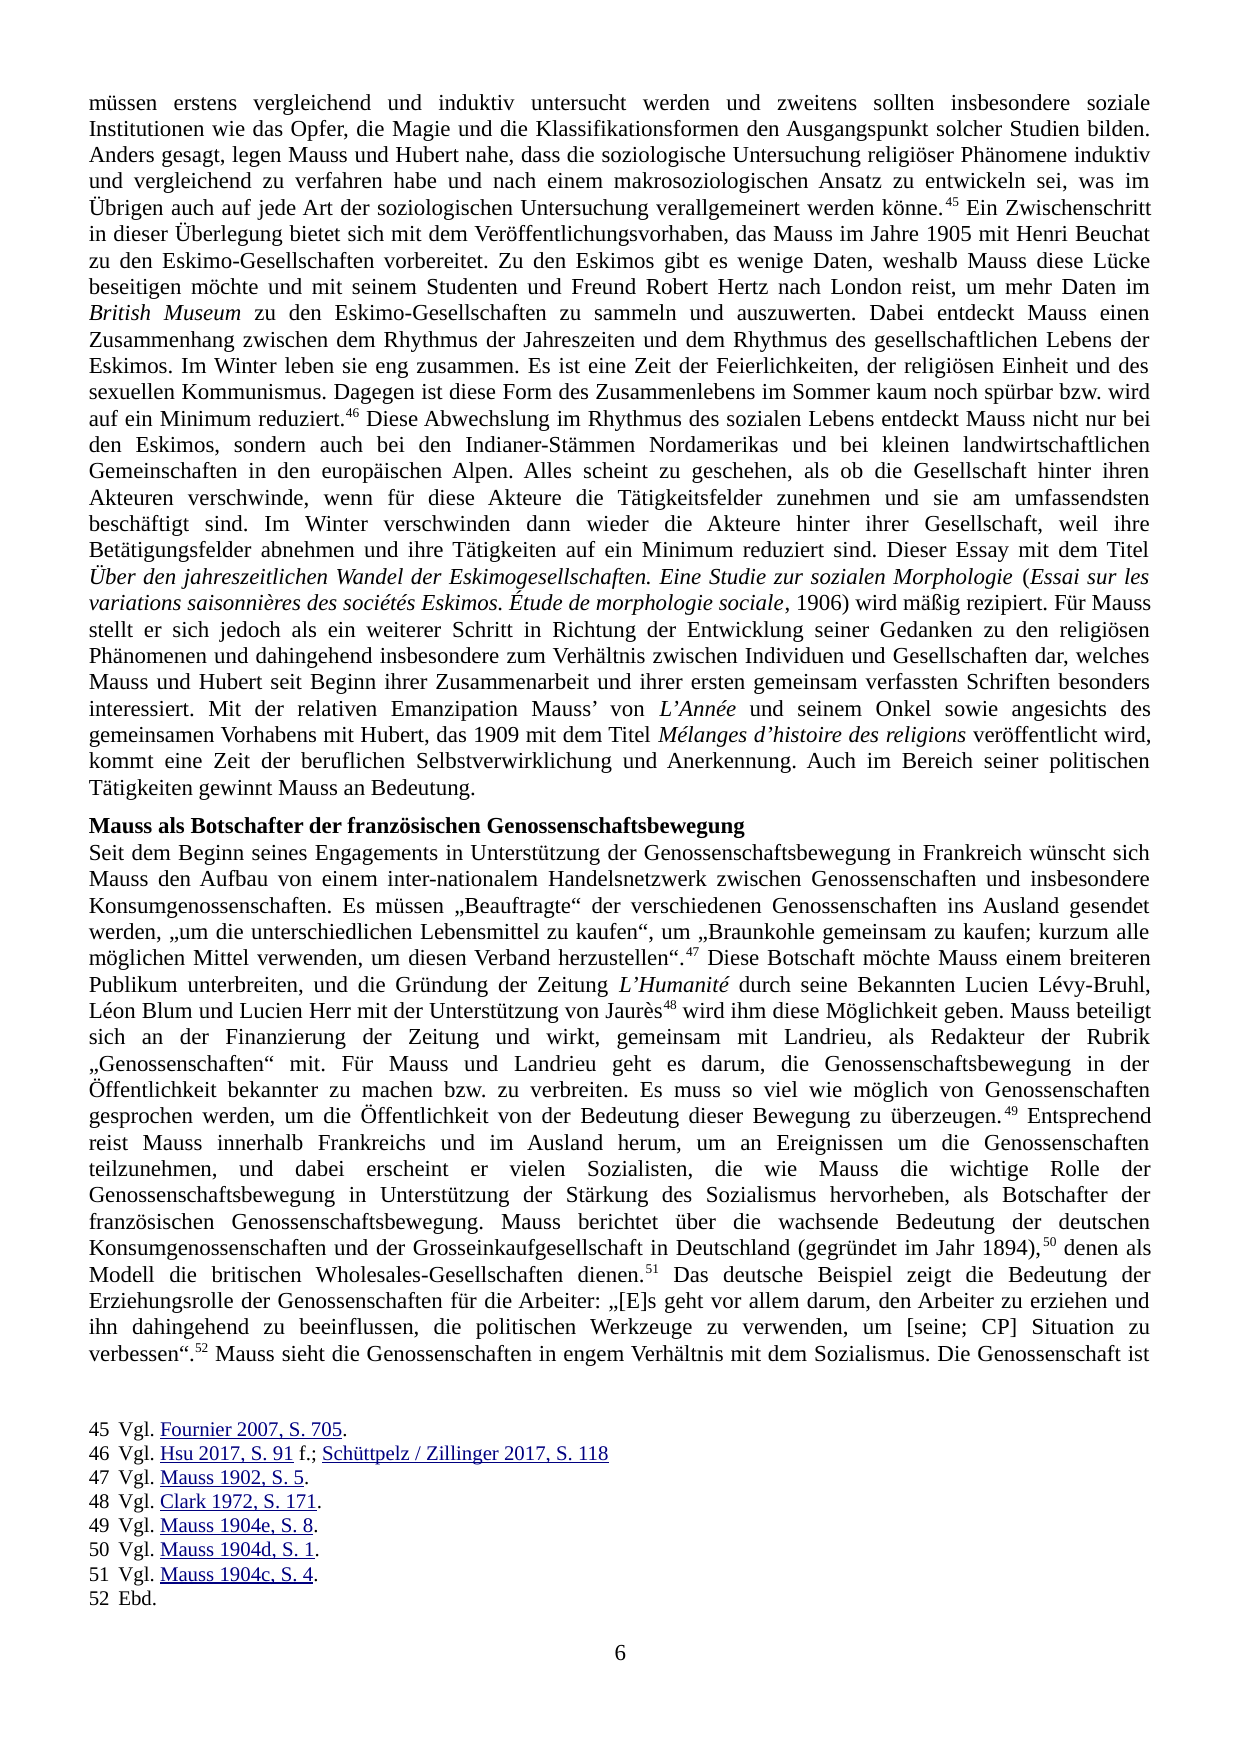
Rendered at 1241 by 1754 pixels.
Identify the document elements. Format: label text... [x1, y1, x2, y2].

text Vgl. Mauss 1902, S. 5. [88, 1465, 1152, 1489]
text Vgl. Mauss 1904d, S. 1. [88, 1537, 1152, 1561]
text Seit dem Beginn seines Engagements in Unterstützung der Genossenschaftsbewegung in Frankreich wünscht sich Mauss den Aufbau von einem inter-nationalem Handelsnetzwerk zwischen Genossenschaften und insbesondere Konsumgenossenschaften. Es müssen „Beauftragte“ der verschiedenen Genossenschaften ins Ausland gesendet werden, „um die unterschiedlichen Lebensmittel zu kaufen“, um „Braunkohle gemeinsam zu kaufen; kurzum alle möglichen Mittel verwenden, um diesen Verband herzustellen“. Diese Botschaft möchte Mauss einem breiteren Publikum unterbreiten, und die Gründung der Zeitung L’Humanité durch seine Bekannten Lucien Lévy-Bruhl, Léon Blum und Lucien Herr mit der Unterstützung von Jaurès wird ihm diese Möglichkeit geben. Mauss beteiligt sich an der Finanzierung der Zeitung und wirkt, gemeinsam mit Landrieu, als Redakteur der Rubrik „Genossenschaften“ mit. Für Mauss und Landrieu geht es darum, die Genossenschaftsbewegung in der Öffentlichkeit bekannter zu machen bzw. zu verbreiten. Es muss so viel wie möglich von Genossenschaften gesprochen werden, um die Öffentlichkeit von der Bedeutung dieser Bewegung zu überzeugen. Entsprechend reist Mauss innerhalb Frankreichs und im Ausland herum, um an Ereignissen um die Genossenschaften teilzunehmen, und dabei erscheint er vielen Sozialisten, die wie Mauss die wichtige Rolle der Genossenschaftsbewegung in Unterstützung der Stärkung des Sozialismus hervorheben, als Botschafter der französischen Genossenschaftsbewegung. Mauss berichtet über die wachsende Bedeutung der deutschen Konsumgenossenschaften und der Grosseinkaufgesellschaft in Deutschland (gegründet im Jahr 1894), denen als Modell die britischen Wholesales-Gesellschaften dienen. Das deutsche Beispiel zeigt die Bedeutung der Erziehungsrolle der Genossenschaften für die Arbeiter: „[E]s geht vor allem darum, den Arbeiter zu erziehen und ihn dahingehend zu beeinflussen, die politischen Werkzeuge zu verwenden, um [seine; CP] Situation zu verbessen“. Mauss sieht die Genossenschaften in engem Verhältnis mit dem Sozialismus. Die Genossenschaft ist [88, 839, 1152, 1366]
text Vgl. Mauss 1904e, S. 8. [88, 1513, 1152, 1537]
text Ebd. [88, 1586, 1152, 1609]
subtitle Mauss als Botschafter der französischen Genossenschaftsbewegung [88, 813, 1152, 839]
text müssen erstens vergleichend und induktiv untersucht werden und zweitens sollten insbesondere soziale Institutionen wie das Opfer, die Magie und die Klassifikationsformen den Ausgangspunkt solcher Studien bilden. Anders gesagt, legen Mauss und Hubert nahe, dass die soziologische Untersuchung religiöser Phänomene induktiv und vergleichend zu verfahren habe und nach einem makrosoziologischen Ansatz zu entwickeln sei, was im Übrigen auch auf jede Art der soziologischen Untersuchung verallgemeinert werden könne. Ein Zwischenschritt in dieser Überlegung bietet sich mit dem Veröffentlichungsvorhaben, das Mauss im Jahre 1905 mit Henri Beuchat zu den Eskimo-Gesellschaften vorbereitet. Zu den Eskimos gibt es wenige Daten, weshalb Mauss diese Lücke beseitigen möchte und mit seinem Studenten und Freund Robert Hertz nach London reist, um mehr Daten im British Museum zu den Eskimo-Gesellschaften zu sammeln und auszuwerten. Dabei entdeckt Mauss einen Zusammenhang zwischen dem Rhythmus der Jahreszeiten und dem Rhythmus des gesellschaftlichen Lebens der Eskimos. Im Winter leben sie eng zusammen. Es ist eine Zeit der Feierlichkeiten, der religiösen Einheit und des sexuellen Kommunismus. Dagegen ist diese Form des Zusammenlebens im Sommer kaum noch spürbar bzw. wird auf ein Minimum reduziert. Diese Abwechslung im Rhythmus des sozialen Lebens entdeckt Mauss nicht nur bei den Eskimos, sondern auch bei den Indianer-Stämmen Nordamerikas und bei kleinen landwirtschaftlichen Gemeinschaften in den europäischen Alpen. Alles scheint zu geschehen, als ob die Gesellschaft hinter ihren Akteuren verschwinde, wenn für diese Akteure die Tätigkeitsfelder zunehmen und sie am umfassendsten beschäftigt sind. Im Winter verschwinden dann wieder die Akteure hinter ihrer Gesellschaft, weil ihre Betätigungsfelder abnehmen und ihre Tätigkeiten auf ein Minimum reduziert sind. Dieser Essay mit dem Titel Über den jahreszeitlichen Wandel der Eskimogesellschaften. Eine Studie zur sozialen Morphologie (Essai sur les variations saisonnières des sociétés Eskimos. Étude de morphologie sociale, 1906) wird mäßig rezipiert. Für Mauss stellt er sich jedoch als ein weiterer Schritt in Richtung der Entwicklung seiner Gedanken zu den religiösen Phänomenen und dahingehend insbesondere zum Verhältnis zwischen Individuen und Gesellschaften dar, welches Mauss und Hubert seit Beginn ihrer Zusammenarbeit und ihrer ersten gemeinsam verfassten Schriften besonders interessiert. Mit der relativen Emanzipation Mauss’ von L’Année und seinem Onkel sowie angesichts des gemeinsamen Vorhabens mit Hubert, das 1909 mit dem Titel Mélanges d’histoire des religions veröffentlicht wird, kommt eine Zeit der beruflichen Selbstverwirklichung und Anerkennung. Auch im Bereich seiner politischen Tätigkeiten gewinnt Mauss an Bedeutung. [88, 88, 1152, 800]
text Vgl. Hsu 2017, S. 91 f.; Schüttpelz / Zillinger 2017, S. 118 [88, 1441, 1152, 1465]
text Vgl. Mauss 1904c, S. 4. [88, 1561, 1152, 1586]
text Vgl. Fournier 2007, S. 705. [88, 1417, 1152, 1441]
text Vgl. Clark 1972, S. 171. [88, 1489, 1152, 1513]
